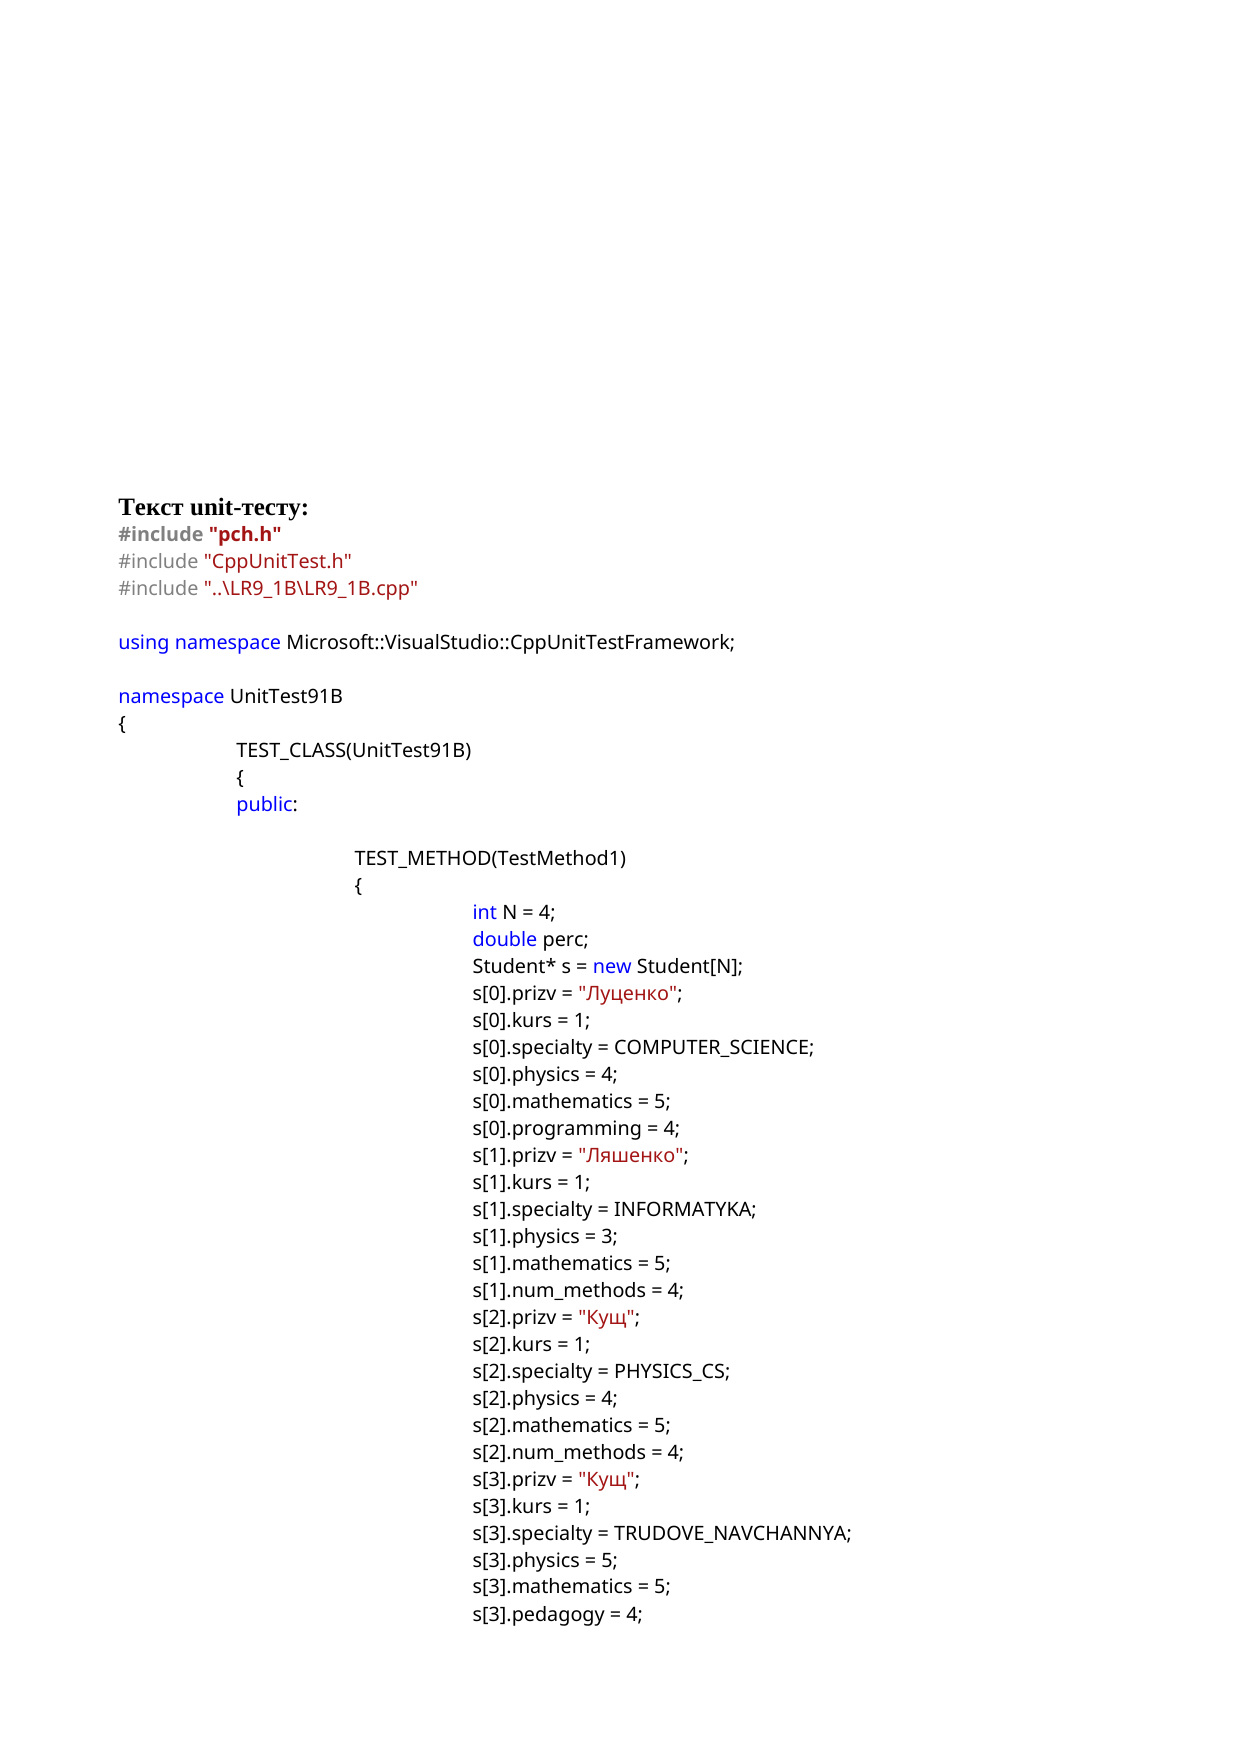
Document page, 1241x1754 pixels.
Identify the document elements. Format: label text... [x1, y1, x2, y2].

text s[1].specialty = INFORMATYKA; [118, 1195, 1122, 1222]
text s[0].programming = 4; [118, 1114, 1122, 1141]
text s[3].physics = 5; [118, 1546, 1122, 1573]
text s[2].kurs = 1; [118, 1330, 1122, 1357]
text s[2].specialty = PHYSICS_CS; [118, 1357, 1122, 1384]
text s[3].mathematics = 5; [118, 1573, 1122, 1600]
text s[1].physics = 3; [118, 1222, 1122, 1249]
text TEST_METHOD(TestMethod1) [118, 844, 1122, 871]
text { [118, 871, 1122, 898]
text s[2].prizv = "Кущ"; [118, 1303, 1122, 1330]
text s[1].mathematics = 5; [118, 1249, 1122, 1276]
text Student* s = new Student[N]; [118, 952, 1122, 979]
text s[0].kurs = 1; [118, 1006, 1122, 1033]
text s[1].prizv = "Ляшенко"; [118, 1141, 1122, 1168]
text s[2].num_methods = 4; [118, 1438, 1122, 1465]
text { [118, 763, 1122, 790]
text public: [118, 790, 1122, 817]
text TEST_CLASS(UnitTest91B) [118, 736, 1122, 763]
text #include "CppUnitTest.h" [118, 548, 1122, 574]
text { [118, 709, 1122, 736]
text s[1].kurs = 1; [118, 1168, 1122, 1195]
text s[0].mathematics = 5; [118, 1087, 1122, 1114]
text s[0].prizv = "Луценко"; [118, 979, 1122, 1006]
text using namespace Microsoft::VisualStudio::CppUnitTestFramework; [118, 628, 1122, 656]
text s[3].pedagogy = 4; [118, 1600, 1122, 1627]
text Текст unit-тесту: [118, 492, 1122, 521]
text s[2].mathematics = 5; [118, 1411, 1122, 1438]
text s[3].prizv = "Кущ"; [118, 1465, 1122, 1492]
text s[0].specialty = COMPUTER_SCIENCE; [118, 1033, 1122, 1060]
text s[3].kurs = 1; [118, 1492, 1122, 1519]
text #include "..\LR9_1B\LR9_1B.cpp" [118, 574, 1122, 602]
text s[2].physics = 4; [118, 1384, 1122, 1411]
text namespace UnitTest91B [118, 682, 1122, 709]
text int N = 4; [118, 898, 1122, 925]
text s[3].specialty = TRUDOVE_NAVCHANNYA; [118, 1519, 1122, 1546]
text double perc; [118, 925, 1122, 952]
text s[0].physics = 4; [118, 1060, 1122, 1087]
text #include "pch.h" [118, 521, 1122, 548]
text s[1].num_methods = 4; [118, 1276, 1122, 1303]
